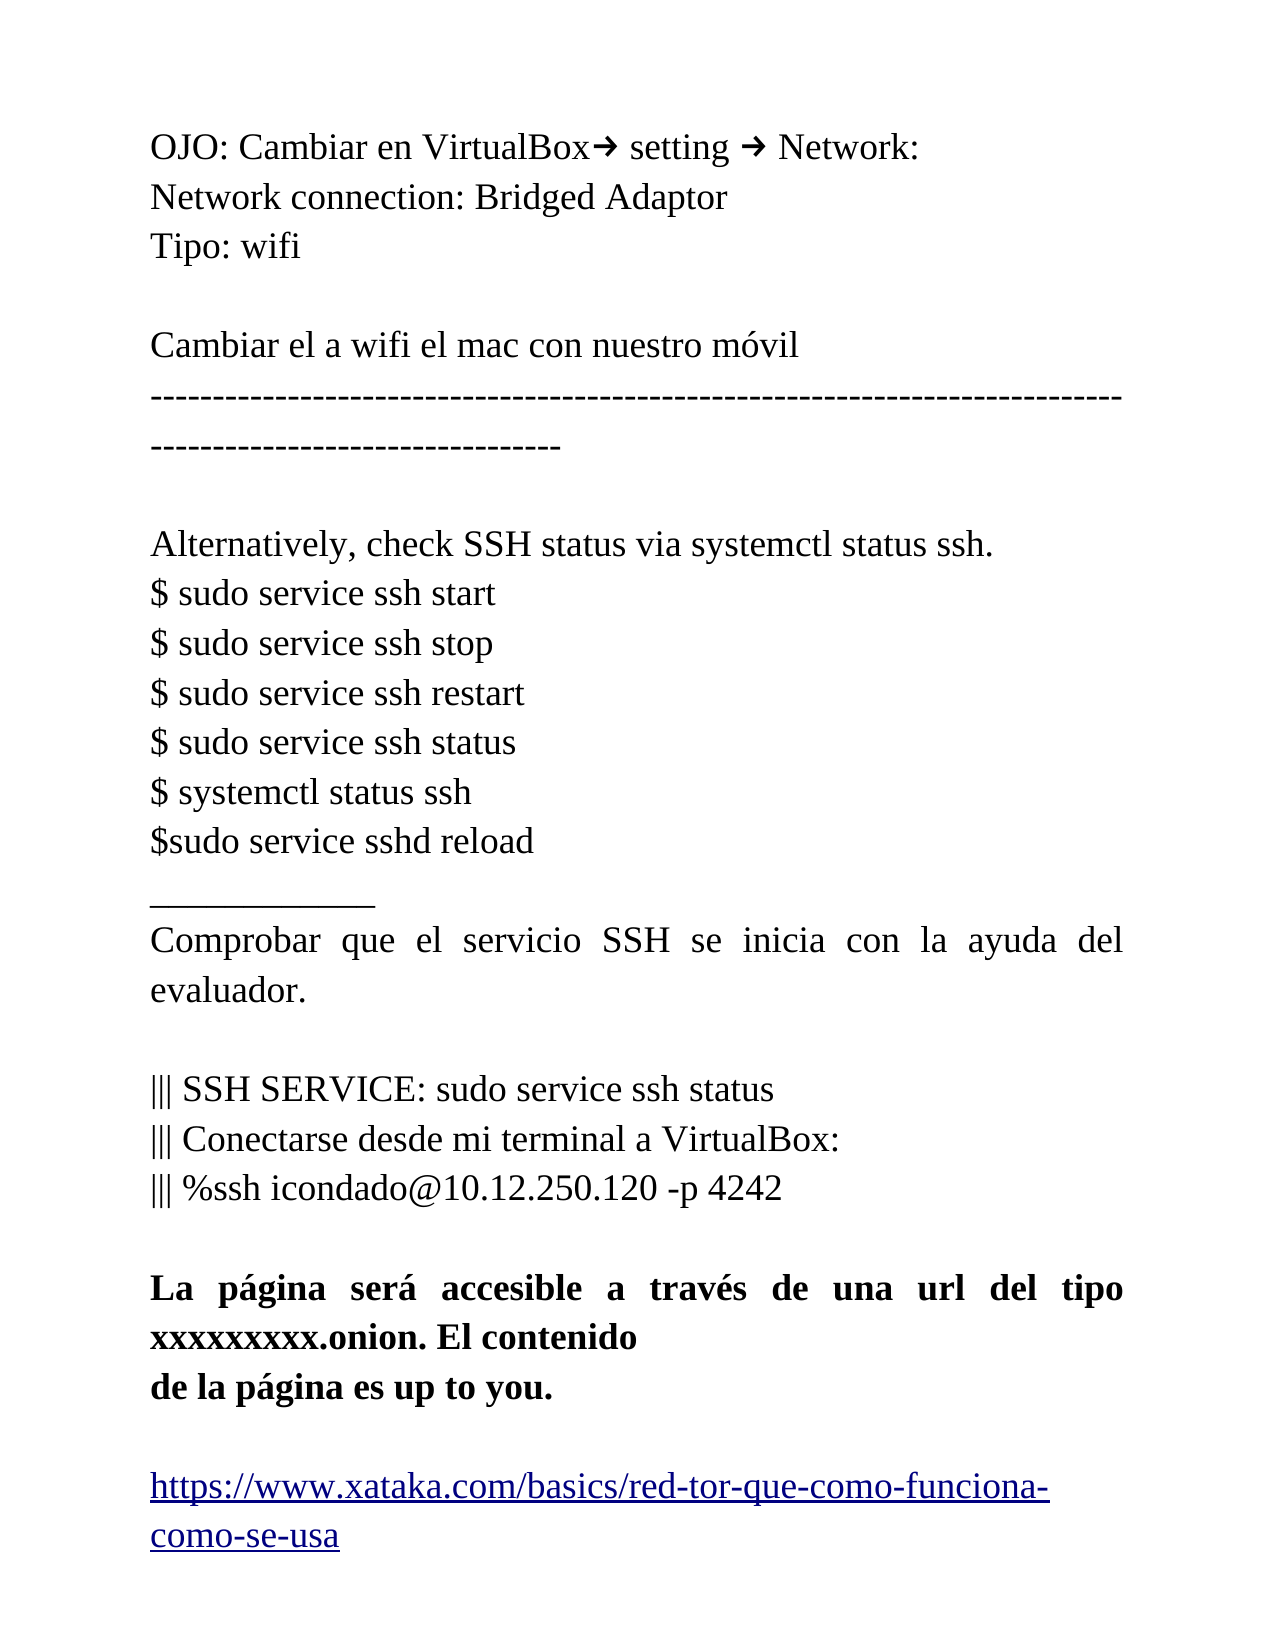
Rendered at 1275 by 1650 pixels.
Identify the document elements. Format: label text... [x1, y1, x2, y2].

text Comprobar que el servicio SSH se inicia con la ayuda del evaluador. [150, 918, 1125, 1011]
text Tipo: wifi [150, 224, 1125, 267]
text La página será accesible a través de una url del tipo xxxxxxxxx.onion. El contenido [150, 1265, 1125, 1358]
text $ systemctl status ssh [150, 769, 1125, 812]
text $ sudo service ssh status [150, 719, 1125, 763]
text ____________ [150, 868, 1125, 911]
text OJO: Cambiar en VirtualBox→ setting → Network: [150, 124, 1125, 168]
text ||| SSH SERVICE: sudo service ssh status [150, 1067, 1125, 1110]
text $ sudo service ssh restart [150, 670, 1125, 713]
text Network connection: Bridged Adaptor [150, 174, 1125, 217]
text $ sudo service ssh stop [150, 620, 1125, 663]
text $sudo service sshd reload [150, 819, 1125, 862]
text de la página es up to you. [150, 1364, 1125, 1407]
text ||| Conectarse desde mi terminal a VirtualBox: [150, 1116, 1125, 1159]
text https://www.xataka.com/basics/red-tor-que-como-funciona-como-se-usa [150, 1463, 1125, 1556]
text Cambiar el a wifi el mac con nuestro móvil [150, 323, 1125, 366]
text ||| %ssh icondado@10.12.250.120 -p 4242 [150, 1166, 1125, 1209]
text Alternatively, check SSH status via systemctl status ssh. [150, 521, 1125, 564]
text --------------------------------------------------------------------------------------------------------------- [150, 372, 1125, 465]
text $ sudo service ssh start [150, 571, 1125, 614]
